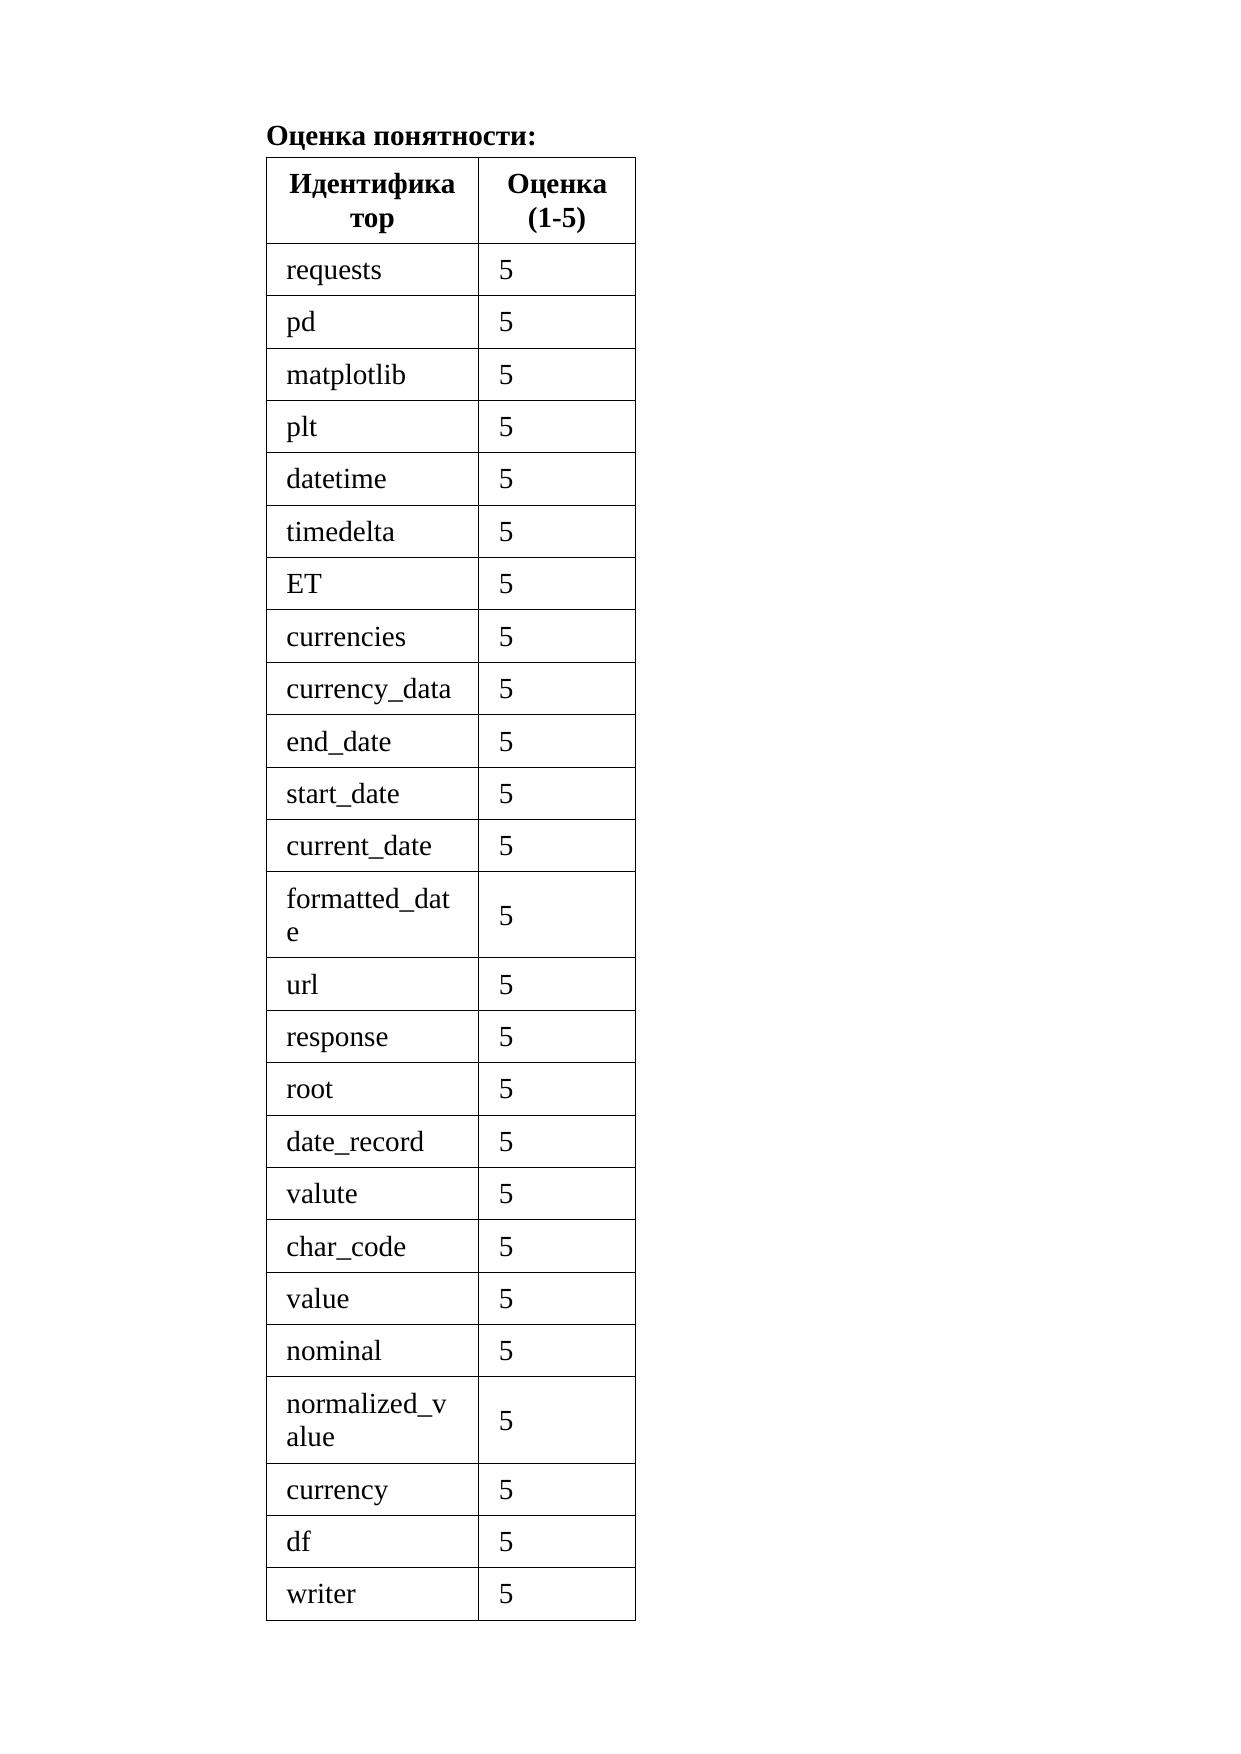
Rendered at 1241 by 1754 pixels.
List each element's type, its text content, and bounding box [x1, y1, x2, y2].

table_cell 5 [479, 958, 635, 1010]
table_cell 5 [479, 349, 635, 400]
table_cell 5 [479, 768, 635, 819]
table_cell 5 [479, 1273, 635, 1324]
table_cell 5 [479, 715, 635, 767]
table_cell date_record [267, 1116, 478, 1167]
table_cell 5 [479, 820, 635, 871]
table_cell 5 [479, 872, 635, 957]
table_cell currencies [267, 610, 478, 662]
table_cell 5 [479, 401, 635, 452]
table_cell currency [267, 1464, 478, 1515]
table_cell 5 [479, 1011, 635, 1062]
table_cell matplotlib [267, 349, 478, 400]
table_cell char_code [267, 1220, 478, 1272]
list Оценка понятности: [118, 118, 1122, 152]
table_cell 5 [479, 610, 635, 662]
table_cell timedelta [267, 506, 478, 557]
table_cell start_date [267, 768, 478, 819]
table_cell 5 [479, 244, 635, 295]
table_cell df [267, 1516, 478, 1567]
table_cell 5 [479, 1325, 635, 1376]
table_cell ET [267, 558, 478, 609]
table_cell end_date [267, 715, 478, 767]
table_cell 5 [479, 558, 635, 609]
table_cell 5 [479, 1516, 635, 1567]
table_cell datetime [267, 453, 478, 504]
table_cell normalized_value [267, 1377, 478, 1462]
table_header Идентификатор [267, 158, 478, 243]
table_cell root [267, 1063, 478, 1114]
table_cell plt [267, 401, 478, 452]
table_cell 5 [479, 1168, 635, 1219]
table_cell formatted_date [267, 872, 478, 957]
table_cell valute [267, 1168, 478, 1219]
table_cell 5 [479, 663, 635, 714]
table_cell 5 [479, 1220, 635, 1272]
table_cell url [267, 958, 478, 1010]
table_cell 5 [479, 1116, 635, 1167]
table_cell currency_data [267, 663, 478, 714]
table_cell requests [267, 244, 478, 295]
table_cell 5 [479, 1568, 635, 1619]
table_cell writer [267, 1568, 478, 1619]
table_cell response [267, 1011, 478, 1062]
table_header Оценка (1-5) [479, 158, 635, 243]
table_cell 5 [479, 1063, 635, 1114]
table_cell 5 [479, 506, 635, 557]
table_cell pd [267, 296, 478, 347]
table_cell 5 [479, 296, 635, 347]
table_cell 5 [479, 1464, 635, 1515]
table_cell current_date [267, 820, 478, 871]
table_cell 5 [479, 1377, 635, 1462]
table_cell value [267, 1273, 478, 1324]
table_cell 5 [479, 453, 635, 504]
table_cell nominal [267, 1325, 478, 1376]
